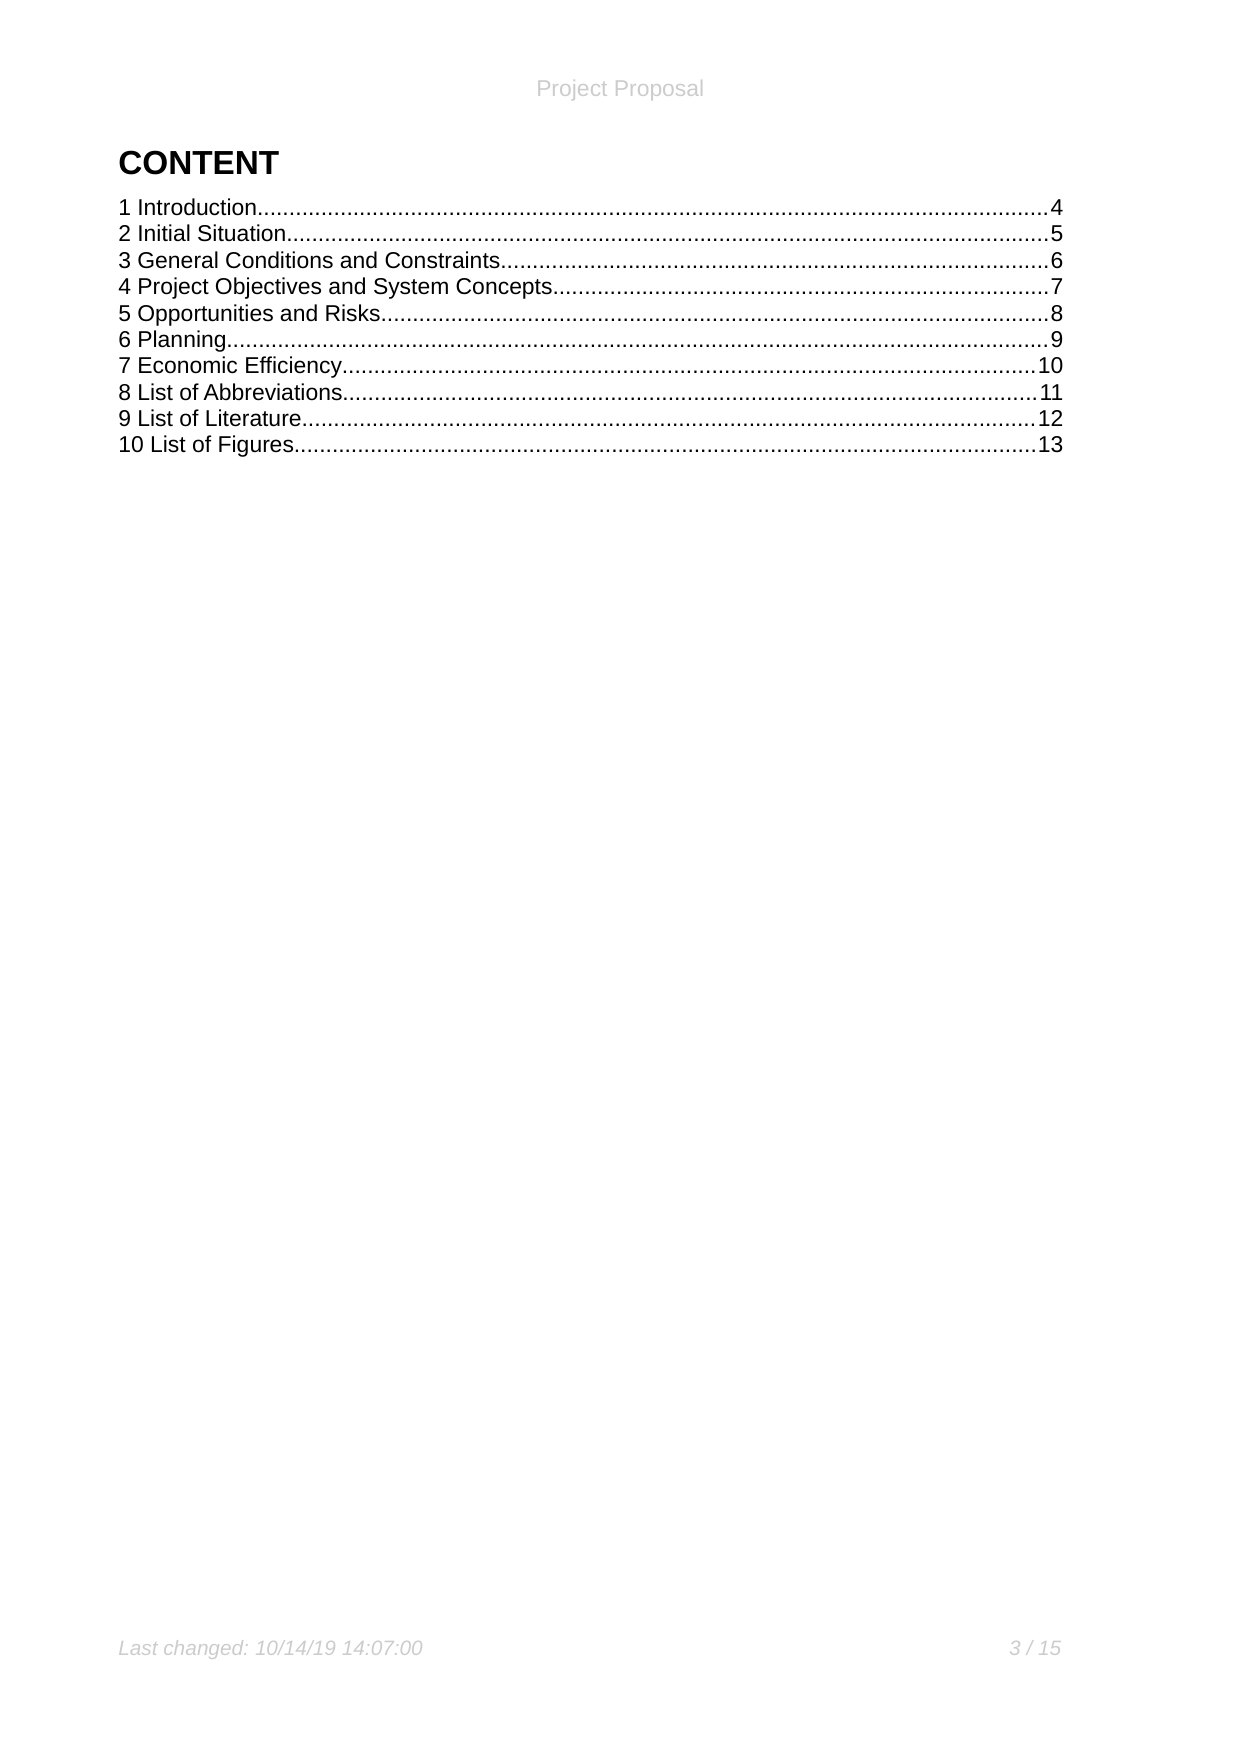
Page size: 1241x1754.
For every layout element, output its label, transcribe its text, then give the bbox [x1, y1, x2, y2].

text 10 List of Figures 13 [118, 431, 1122, 458]
text 4 Project Objectives and System Concepts 7 [118, 273, 1122, 299]
text 9 List of Literature 12 [118, 405, 1122, 431]
subtitle Content [118, 143, 1122, 182]
text 3 General Conditions and Constraints 6 [118, 247, 1122, 273]
text 5 Opportunities and Risks 8 [118, 299, 1122, 326]
text 7 Economic Efficiency 10 [118, 352, 1122, 378]
text 1 Introduction 4 [118, 194, 1122, 220]
text 2 Initial Situation 5 [118, 220, 1122, 247]
text 6 Planning 9 [118, 326, 1122, 352]
text 8 List of Abbreviations 11 [118, 378, 1122, 405]
